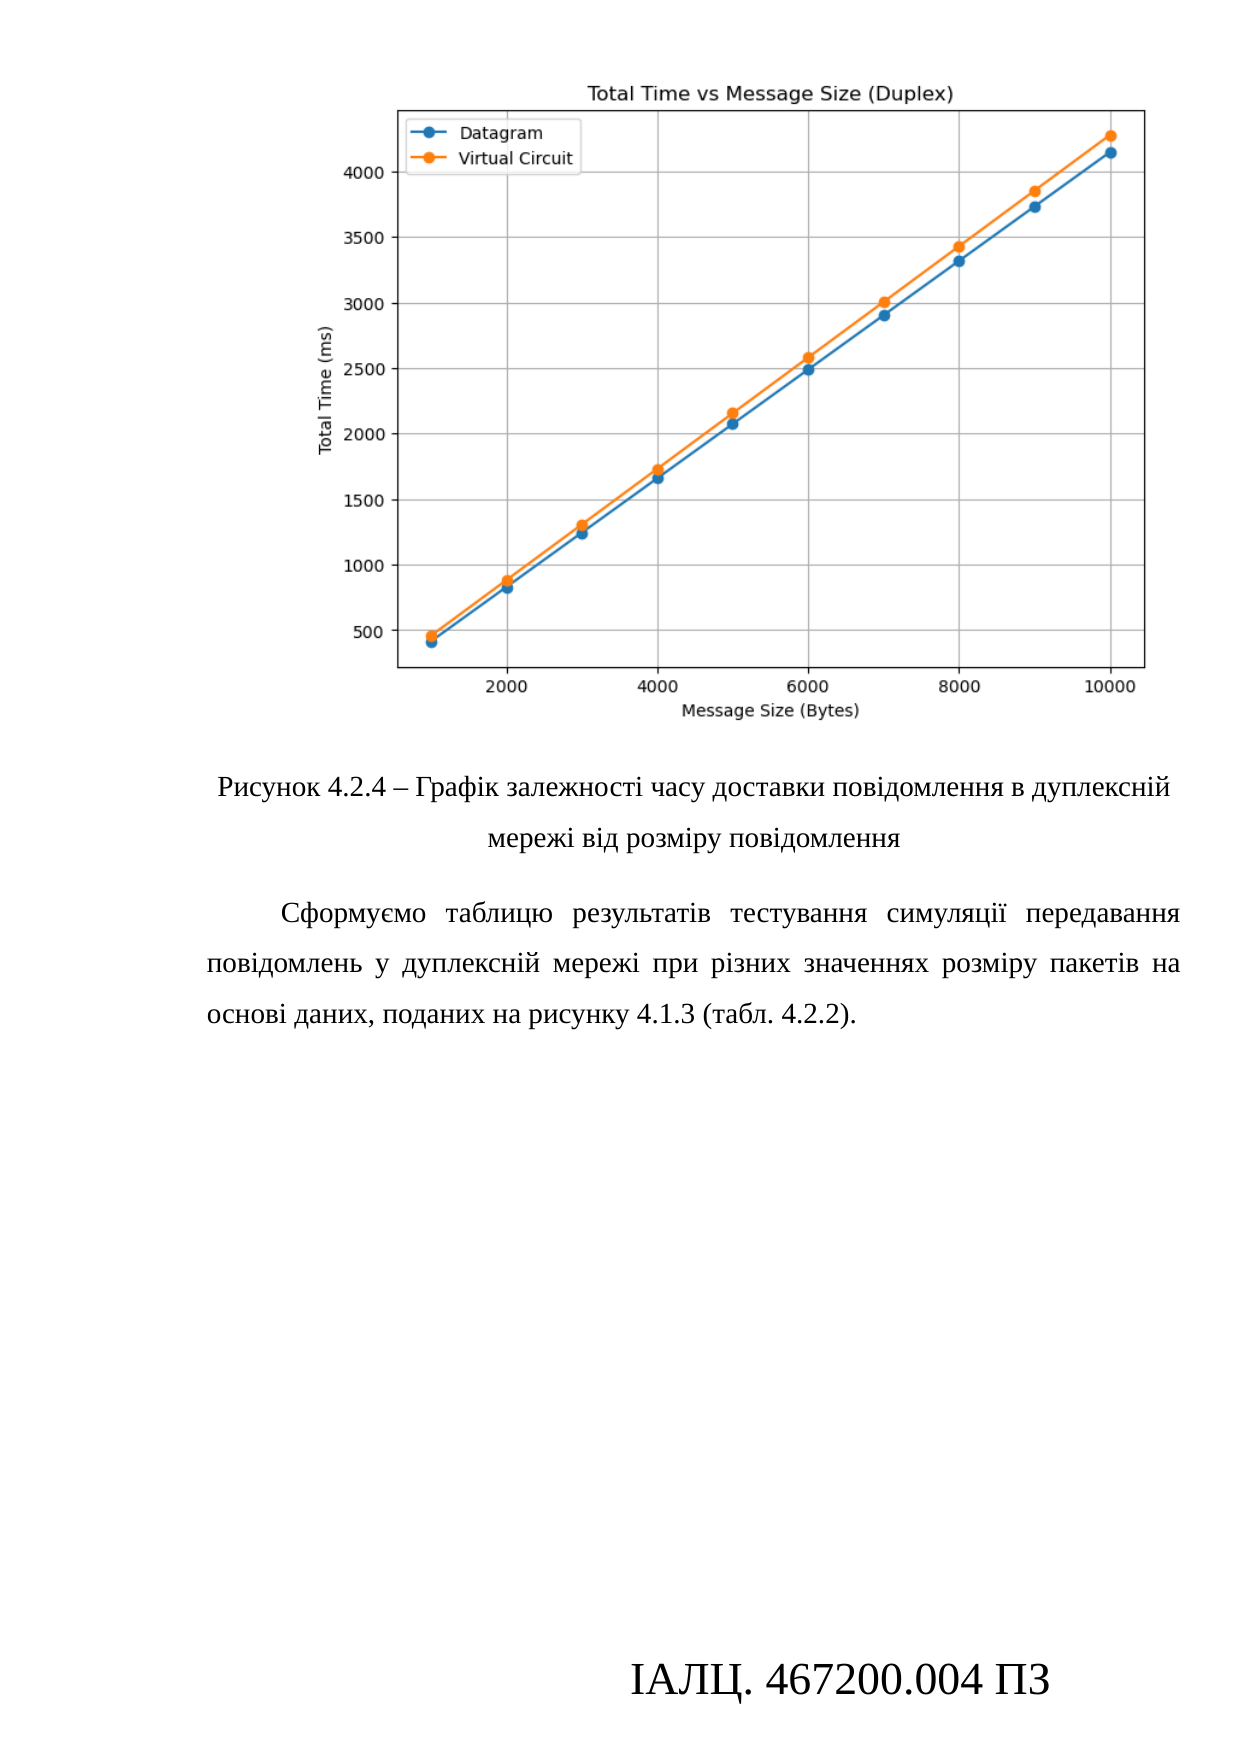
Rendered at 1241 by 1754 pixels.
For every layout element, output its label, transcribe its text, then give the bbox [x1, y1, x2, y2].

text Сформуємо таблицю результатів тестування симуляції передавання повідомлень у дуплексній мережі при різних значеннях розміру пакетів на основі даних, поданих на рисунку 4.1.3 (табл. 4.2.2). [207, 895, 1181, 1029]
text Рисунок 4.2.4 – Графік залежності часу доставки повідомлення в дуплексній мережі від розміру повідомлення [207, 769, 1181, 853]
